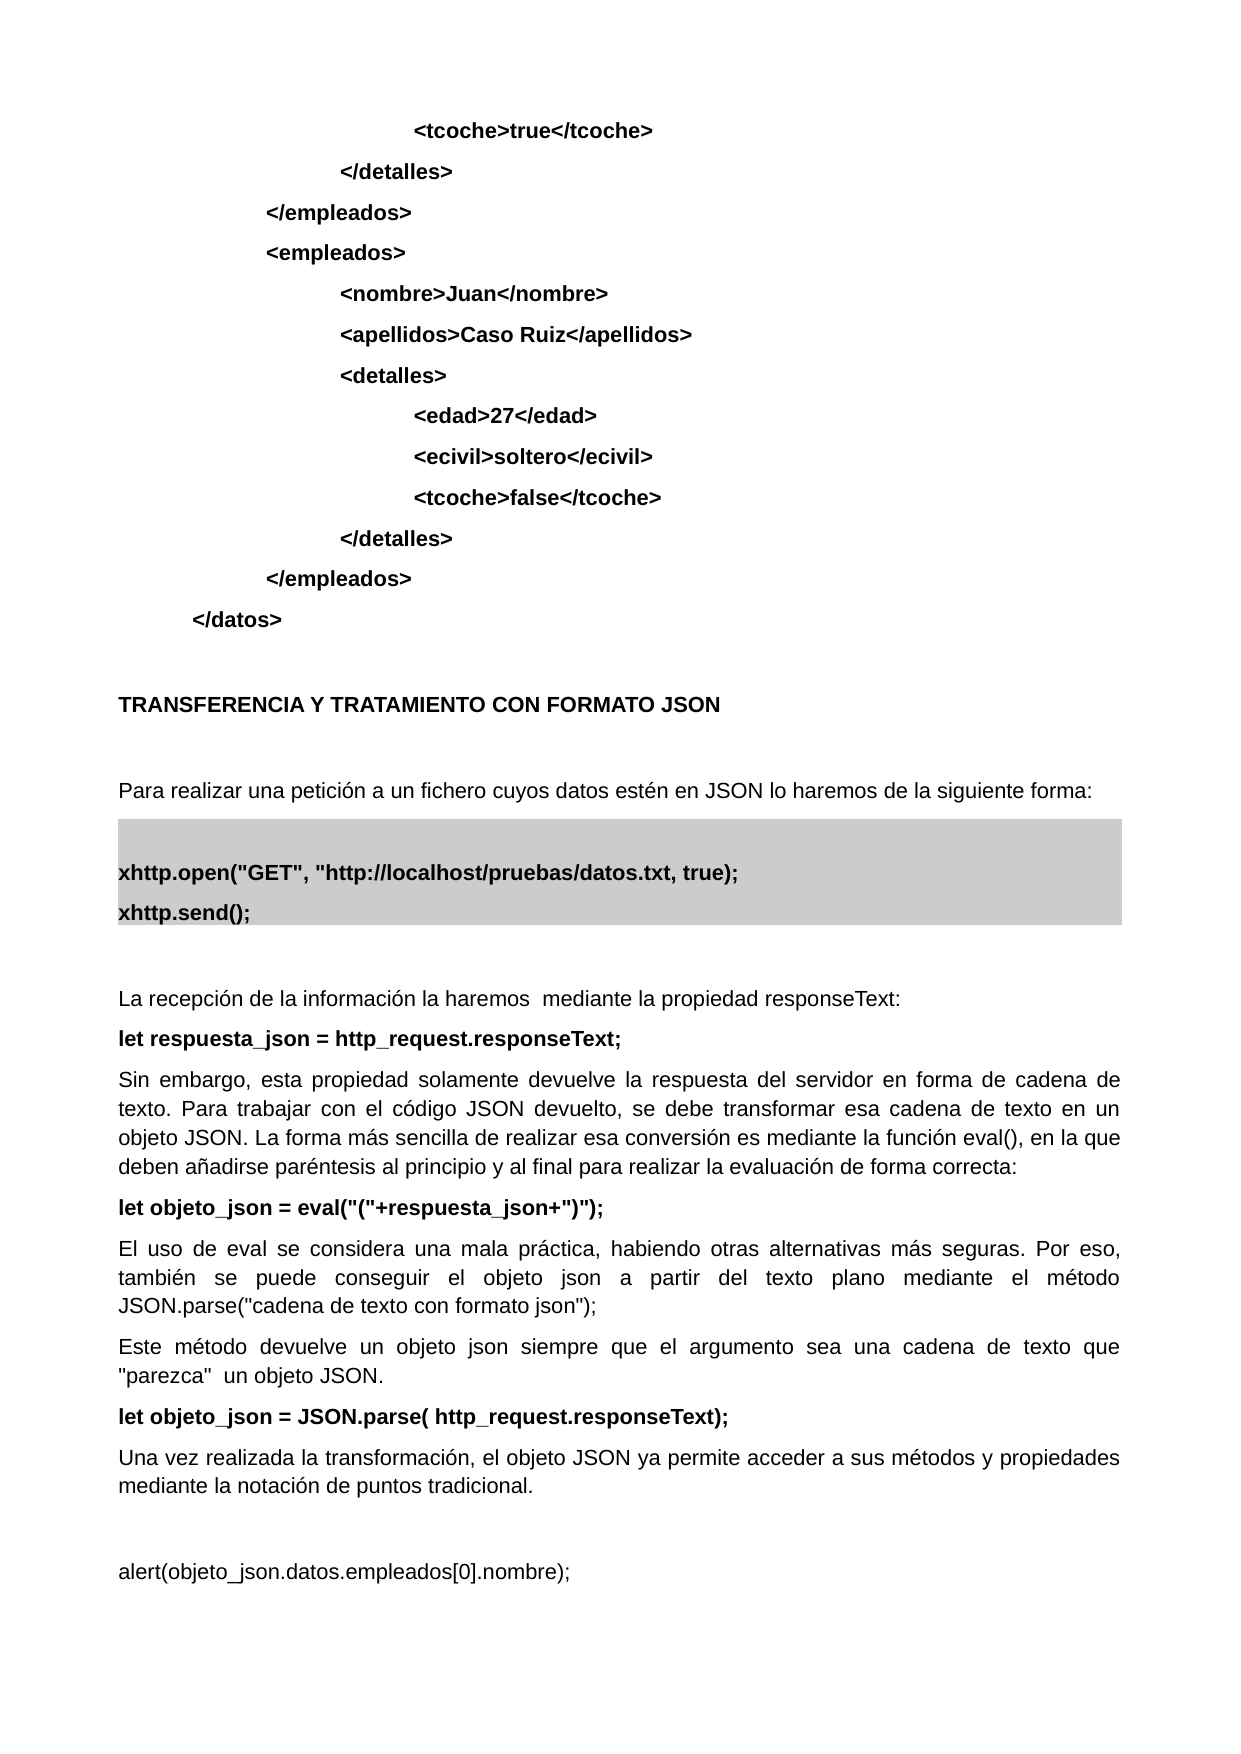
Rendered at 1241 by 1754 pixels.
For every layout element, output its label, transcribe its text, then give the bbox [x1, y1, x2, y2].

text <edad>27</edad> [118, 403, 1122, 428]
text </detalles> [118, 159, 1122, 184]
text let objeto_json = JSON.parse( http_request.responseText); [118, 1404, 1122, 1429]
text El uso de eval se considera una mala práctica, habiendo otras alternativas más seguras. Por eso, también se puede conseguir el objeto json a partir del texto plano mediante el método JSON.parse("cadena de texto con formato json"); [118, 1235, 1122, 1318]
text </datos> [118, 607, 1122, 632]
text </empleados> [118, 566, 1122, 591]
text <tcoche>false</tcoche> [118, 485, 1122, 510]
text Este método devuelve un objeto json siempre que el argumento sea una cadena de texto que "parezca" un objeto JSON. [118, 1334, 1122, 1388]
text La recepción de la información la haremos mediante la propiedad responseText: [118, 986, 1122, 1011]
text <tcoche>true</tcoche> [118, 118, 1122, 143]
text xhttp.open("GET", "http://localhost/pruebas/datos.txt, true); [118, 859, 1122, 884]
text xhttp.send(); [118, 900, 1122, 925]
text <detalles> [118, 362, 1122, 388]
text Para realizar una petición a un fichero cuyos datos estén en JSON lo haremos de la siguiente forma: [118, 778, 1122, 803]
text <ecivil>soltero</ecivil> [118, 444, 1122, 469]
text alert(objeto_json.datos.empleados[0].nombre); [118, 1559, 1122, 1584]
text <apellidos>Caso Ruiz</apellidos> [118, 322, 1122, 347]
text TRANSFERENCIA Y TRATAMIENTO CON FORMATO JSON [118, 692, 1122, 718]
text Sin embargo, esta propiedad solamente devuelve la respuesta del servidor en forma de cadena de texto. Para trabajar con el código JSON devuelto, se debe transformar esa cadena de texto en un objeto JSON. La forma más sencilla de realizar esa conversión es mediante la función eval(), en la que deben añadirse paréntesis al principio y al final para realizar la evaluación de forma correcta: [118, 1067, 1122, 1179]
text </detalles> [118, 525, 1122, 551]
text <nombre>Juan</nombre> [118, 281, 1122, 306]
text </empleados> [118, 199, 1122, 225]
text Una vez realizada la transformación, el objeto JSON ya permite acceder a sus métodos y propiedades mediante la notación de puntos tradicional. [118, 1444, 1122, 1499]
text let respuesta_json = http_request.responseText; [118, 1026, 1122, 1052]
text let objeto_json = eval("("+respuesta_json+")"); [118, 1195, 1122, 1220]
text <empleados> [118, 240, 1122, 266]
